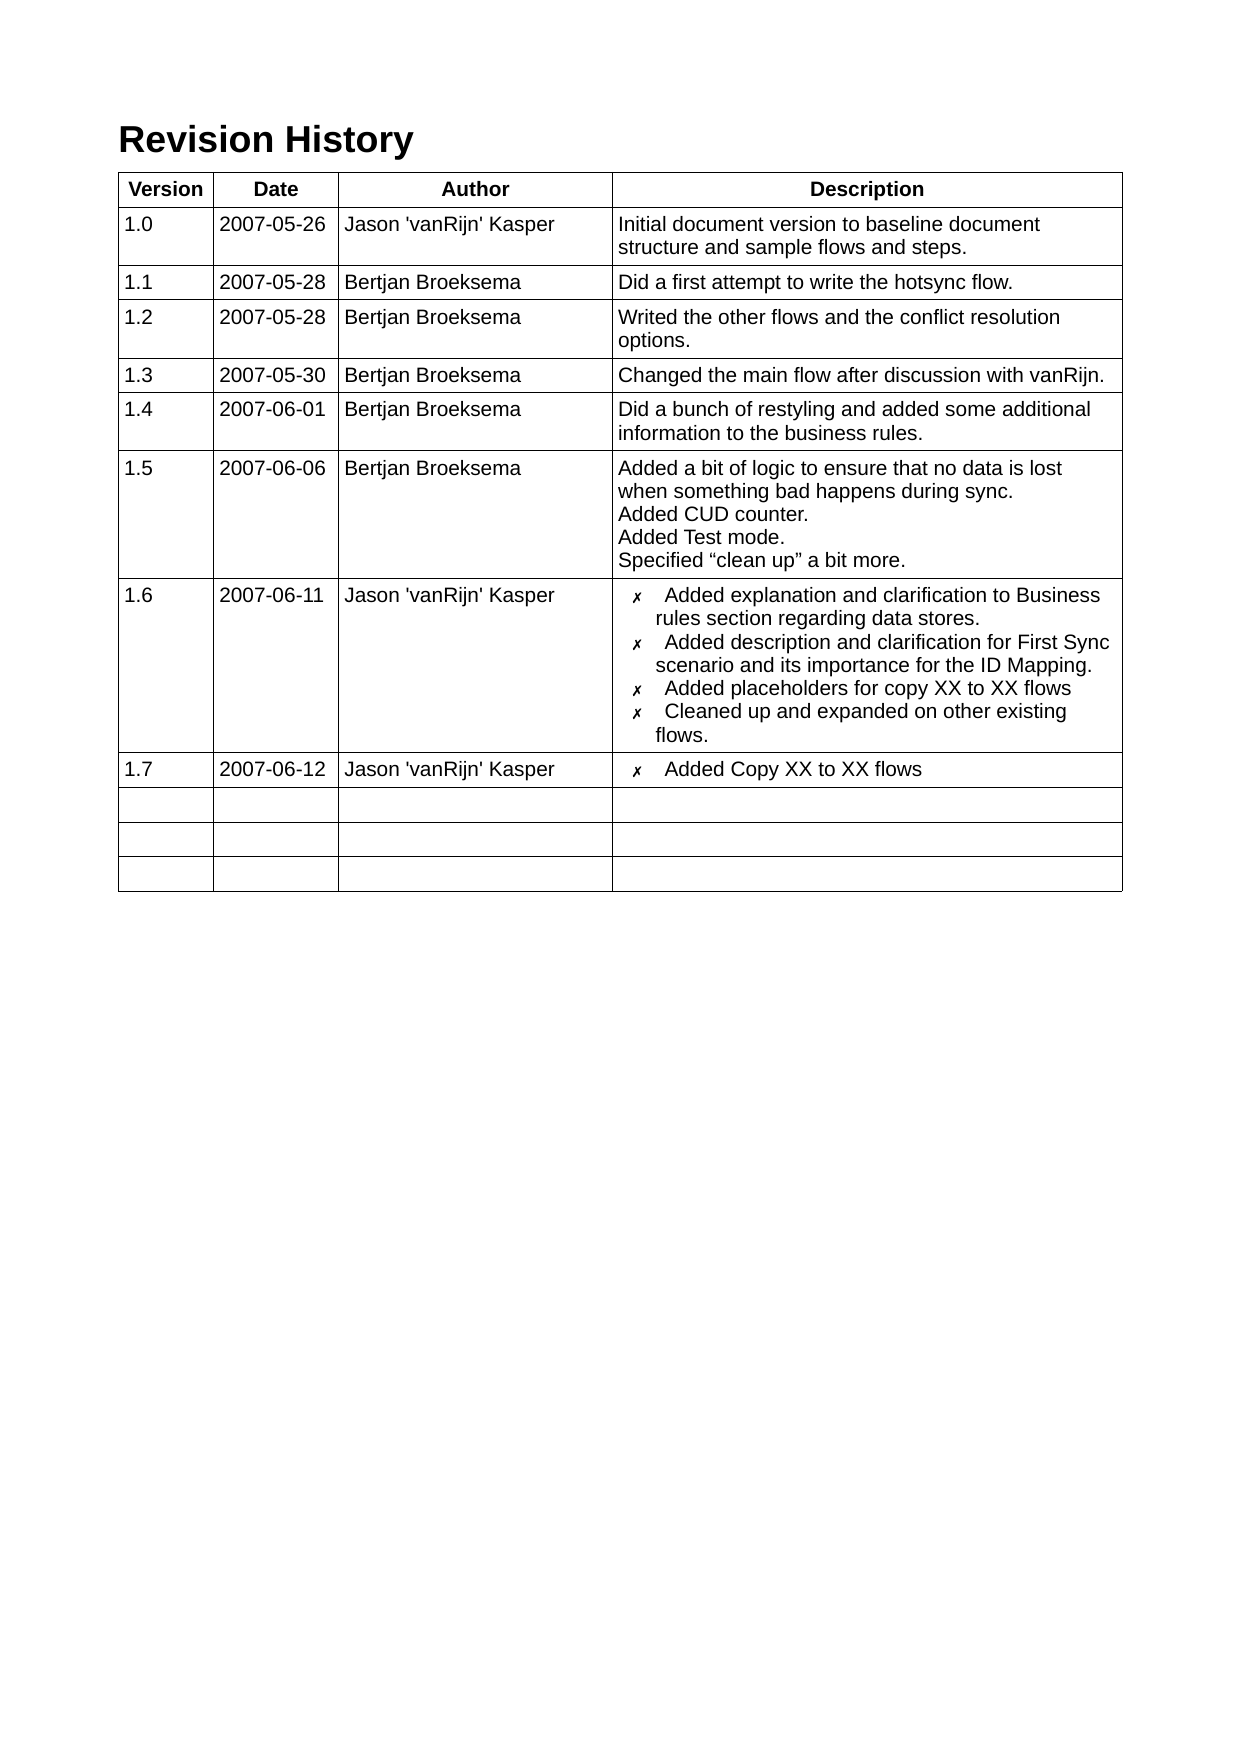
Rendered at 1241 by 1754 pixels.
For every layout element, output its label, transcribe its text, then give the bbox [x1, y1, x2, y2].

table_cell [339, 788, 612, 822]
table_cell Bertjan Broeksema [339, 359, 612, 392]
table_cell 2007-05-30 [214, 359, 338, 392]
table_cell [119, 857, 213, 891]
table_cell 2007-06-01 [214, 393, 338, 450]
table_cell [214, 823, 338, 856]
table_cell Changed the main flow after discussion with vanRijn. [613, 359, 1122, 392]
table_header Description [613, 173, 1122, 207]
table_cell [214, 788, 338, 822]
table_cell Did a bunch of restyling and added some additional information to the business rules. [613, 393, 1122, 450]
table_cell 1.2 [119, 300, 213, 357]
table_cell Bertjan Broeksema [339, 266, 612, 299]
table_cell [214, 857, 338, 891]
table_cell 1.4 [119, 393, 213, 450]
table_cell Jason 'vanRijn' Kasper [339, 753, 612, 787]
table_cell Writed the other flows and the conflict resolution options. [613, 300, 1122, 357]
table_cell Jason 'vanRijn' Kasper [339, 579, 612, 752]
table_cell 2007-05-26 [214, 208, 338, 264]
table_cell 1.0 [119, 208, 213, 264]
table_cell 2007-06-06 [214, 451, 338, 578]
table_cell 2007-06-12 [214, 753, 338, 787]
table_cell [339, 823, 612, 856]
table_header Author [339, 173, 612, 207]
table_cell Bertjan Broeksema [339, 300, 612, 357]
table_header Date [214, 173, 338, 207]
table_cell 1.1 [119, 266, 213, 299]
table_cell 1.6 [119, 579, 213, 752]
table_cell 1.7 [119, 753, 213, 787]
table_cell Jason 'vanRijn' Kasper [339, 208, 612, 264]
title Revision History [118, 118, 1122, 160]
table_cell Added explanation and clarification to Business rules section regarding data stores. Added description and clarification for First Sync scenario and its importance for the ID Mapping. Added placeholders for copy XX to XX flows Cleaned up and expanded on other existing flows. [613, 579, 1122, 752]
table_cell 1.5 [119, 451, 213, 578]
table_cell 2007-05-28 [214, 300, 338, 357]
table_cell Bertjan Broeksema [339, 451, 612, 578]
table_cell Added Copy XX to XX flows [613, 753, 1122, 787]
table_cell Did a first attempt to write the hotsync flow. [613, 266, 1122, 299]
table_cell Initial document version to baseline document structure and sample flows and steps. [613, 208, 1122, 264]
table_cell Added a bit of logic to ensure that no data is lost when something bad happens during sync. Added CUD counter. Added Test mode. Specified “clean up” a bit more. [613, 451, 1122, 578]
table_cell [613, 823, 1122, 856]
table_cell [339, 857, 612, 891]
table_cell [613, 788, 1122, 822]
table_cell [119, 823, 213, 856]
table_cell 2007-06-11 [214, 579, 338, 752]
table_cell 2007-05-28 [214, 266, 338, 299]
table_cell [119, 788, 213, 822]
table_cell 1.3 [119, 359, 213, 392]
table_header Version [119, 173, 213, 207]
table_cell [613, 857, 1122, 891]
table_cell Bertjan Broeksema [339, 393, 612, 450]
